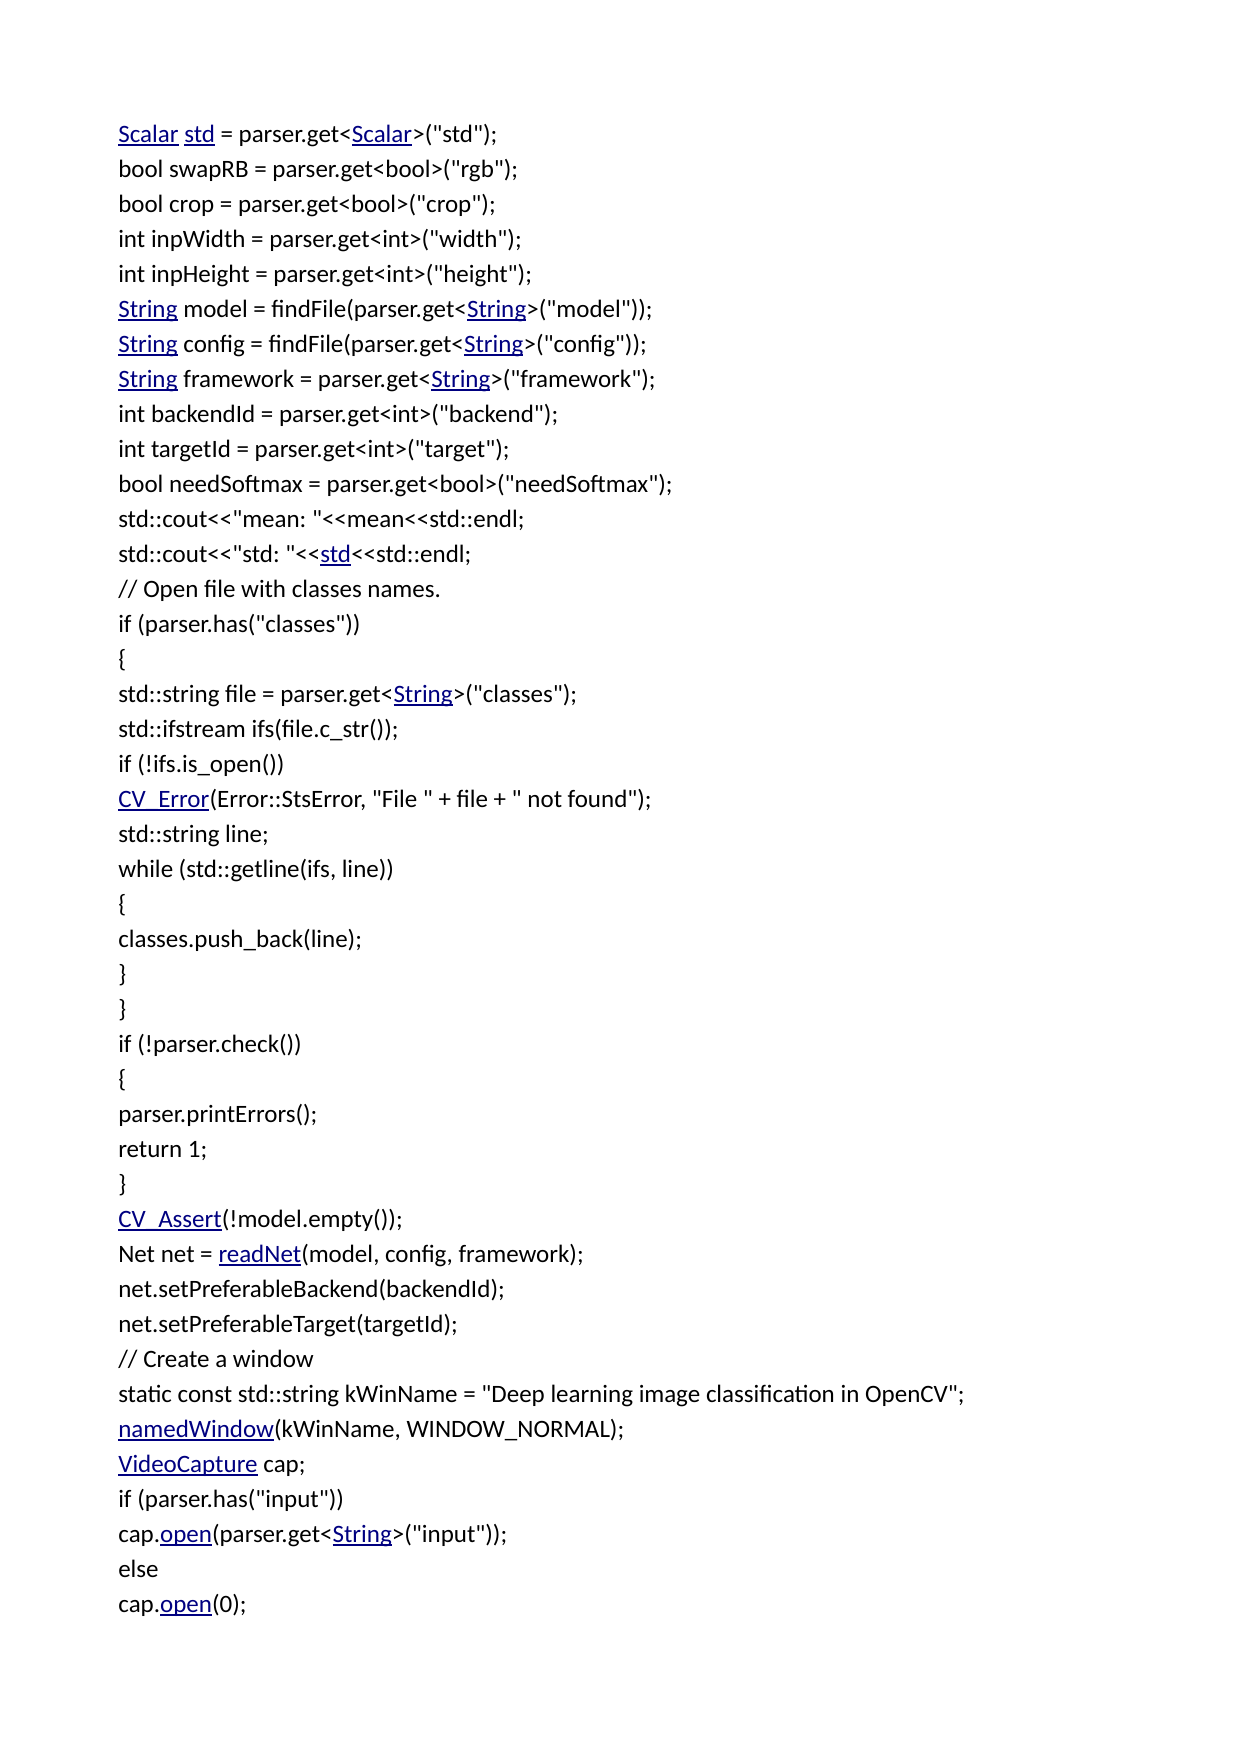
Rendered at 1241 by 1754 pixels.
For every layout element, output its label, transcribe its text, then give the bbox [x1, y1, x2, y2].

text else [118, 1553, 1122, 1584]
text std::ifstream ifs(file.c_str()); [118, 713, 1122, 744]
text cap.open(0); [118, 1588, 1122, 1619]
text parser.printErrors(); [118, 1098, 1122, 1129]
text if (parser.has("classes")) [118, 608, 1122, 639]
text int inpHeight = parser.get<int>("height"); [118, 258, 1122, 289]
text { [118, 888, 1122, 919]
text net.setPreferableBackend(backendId); [118, 1273, 1122, 1304]
text VideoCapture cap; [118, 1448, 1122, 1479]
text std::cout<<"mean: "<<mean<<std::endl; [118, 503, 1122, 534]
text int backendId = parser.get<int>("backend"); [118, 398, 1122, 429]
text bool crop = parser.get<bool>("crop"); [118, 188, 1122, 219]
text Scalar std = parser.get<Scalar>("std"); [118, 118, 1122, 149]
text String config = findFile(parser.get<String>("config")); [118, 328, 1122, 359]
text std::string line; [118, 818, 1122, 849]
text // Open file with classes names. [118, 573, 1122, 604]
text // Create a window [118, 1343, 1122, 1374]
text CV_Error(Error::StsError, "File " + file + " not found"); [118, 783, 1122, 814]
text if (!ifs.is_open()) [118, 748, 1122, 779]
text std::cout<<"std: "<<std<<std::endl; [118, 538, 1122, 569]
text cap.open(parser.get<String>("input")); [118, 1518, 1122, 1549]
text static const std::string kWinName = "Deep learning image classification in OpenCV"; [118, 1378, 1122, 1409]
text CV_Assert(!model.empty()); [118, 1203, 1122, 1234]
text String model = findFile(parser.get<String>("model")); [118, 293, 1122, 324]
text } [118, 993, 1122, 1024]
text { [118, 1063, 1122, 1094]
text } [118, 958, 1122, 989]
text int inpWidth = parser.get<int>("width"); [118, 223, 1122, 254]
text return 1; [118, 1133, 1122, 1164]
text classes.push_back(line); [118, 923, 1122, 954]
text } [118, 1168, 1122, 1199]
text if (parser.has("input")) [118, 1483, 1122, 1514]
text namedWindow(kWinName, WINDOW_NORMAL); [118, 1413, 1122, 1444]
text Net net = readNet(model, config, framework); [118, 1238, 1122, 1269]
text { [118, 643, 1122, 674]
text String framework = parser.get<String>("framework"); [118, 363, 1122, 394]
text int targetId = parser.get<int>("target"); [118, 433, 1122, 464]
text while (std::getline(ifs, line)) [118, 853, 1122, 884]
text net.setPreferableTarget(targetId); [118, 1308, 1122, 1339]
text if (!parser.check()) [118, 1028, 1122, 1059]
text bool needSoftmax = parser.get<bool>("needSoftmax"); [118, 468, 1122, 499]
text bool swapRB = parser.get<bool>("rgb"); [118, 153, 1122, 184]
text std::string file = parser.get<String>("classes"); [118, 678, 1122, 709]
